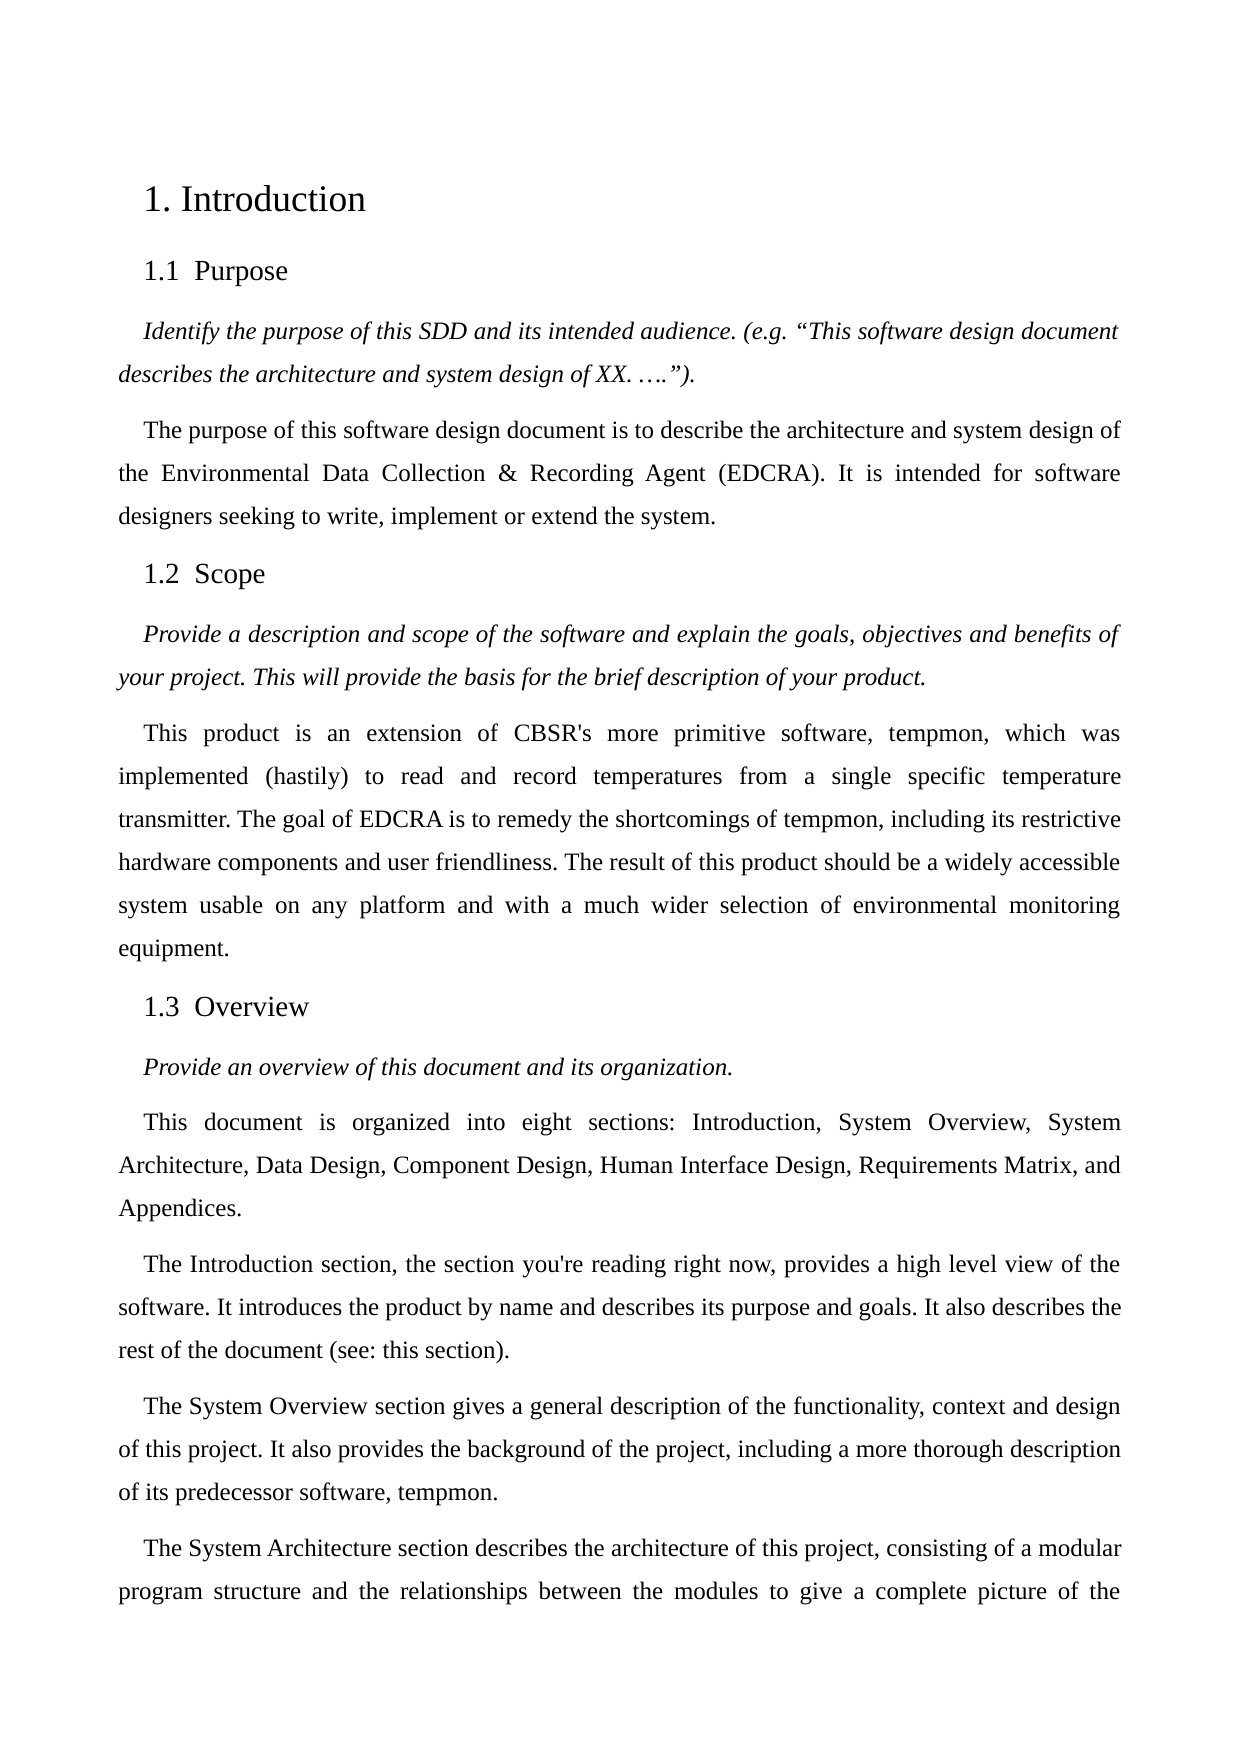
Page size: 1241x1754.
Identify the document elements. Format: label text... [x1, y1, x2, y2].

text The purpose of this software design document is to describe the architecture and system design of the Environmental Data Collection & Recording Agent (EDCRA). It is intended for software designers seeking to write, implement or extend the system. [118, 415, 1122, 530]
text 1.3 Overview [118, 989, 1122, 1023]
text Provide an overview of this document and its organization. [118, 1052, 1122, 1081]
text Provide a description and scope of the software and explain the goals, objectives and benefits of your project. This will provide the basis for the brief description of your product. [118, 619, 1122, 691]
text Identify the purpose of this SDD and its intended audience. (e.g. “This software design document describes the architecture and system design of XX. ….”). [118, 316, 1122, 388]
text 1.1 Purpose [118, 253, 1122, 287]
text 1.2 Scope [118, 557, 1122, 590]
text The System Architecture section describes the architecture of this project, consisting of a modular program structure and the relationships between the modules to give a complete picture of the [118, 1533, 1122, 1604]
text This document is organized into eight sections: Introduction, System Overview, System Architecture, Data Design, Component Design, Human Interface Design, Requirements Matrix, and Appendices. [118, 1107, 1122, 1222]
text The Introduction section, the section you're reading right now, provides a high level view of the software. It introduces the product by name and describes its purpose and goals. It also describes the rest of the document (see: this section). [118, 1249, 1122, 1364]
text This product is an extension of CBSR's more primitive software, tempmon, which was implemented (hastily) to read and record temperatures from a single specific temperature transmitter. The goal of EDCRA is to remedy the shortcomings of tempmon, including its restrictive hardware components and user friendliness. The result of this product should be a widely accessible system usable on any platform and with a much wider selection of environmental monitoring equipment. [118, 718, 1122, 962]
text The System Overview section gives a general description of the functionality, context and design of this project. It also provides the background of the project, including a more thorough description of its predecessor software, tempmon. [118, 1391, 1122, 1506]
text 1. Introduction [118, 176, 1122, 219]
